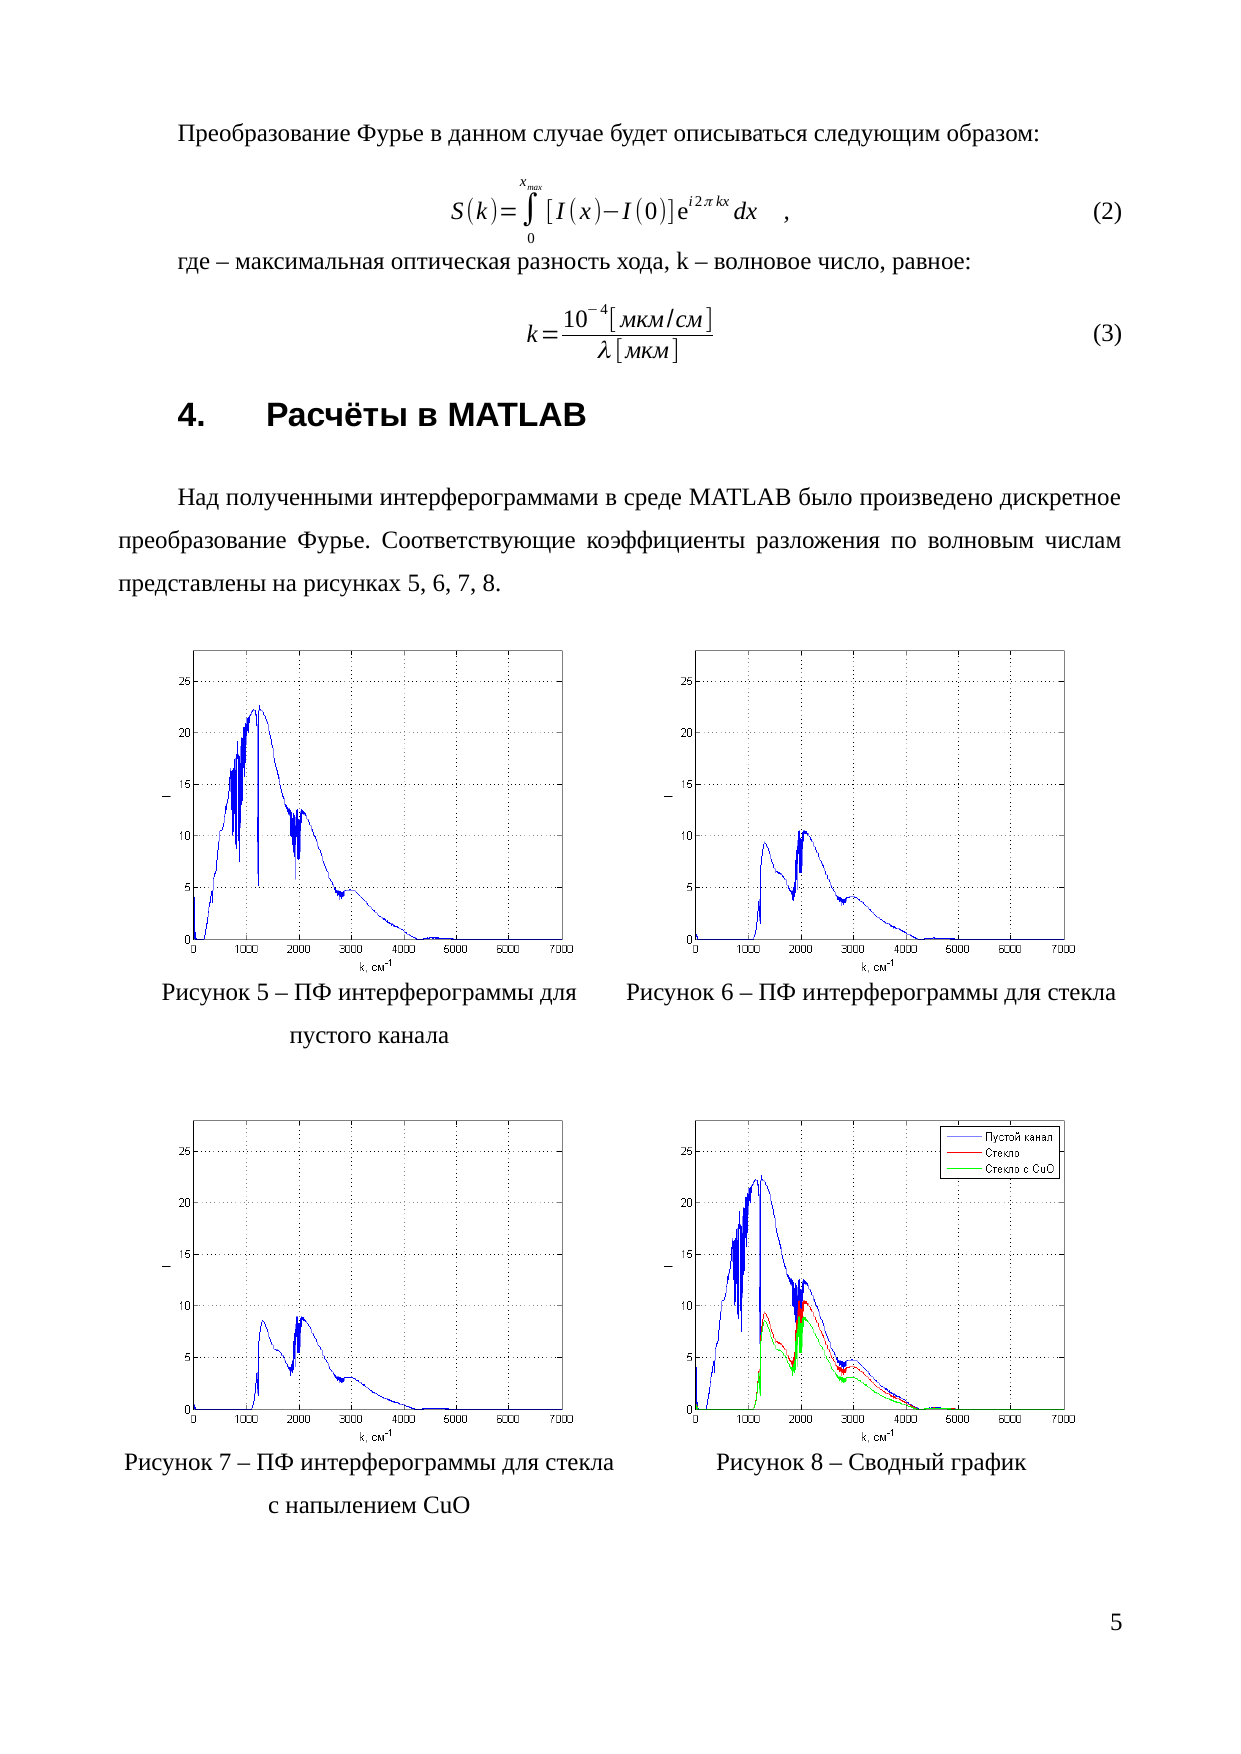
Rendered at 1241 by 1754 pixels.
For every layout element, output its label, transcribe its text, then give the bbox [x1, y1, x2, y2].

text Преобразование Фурье в данном случае будет описываться следующим образом: [118, 118, 1122, 147]
table_header Рисунок 6 – ПФ интерферограммы для стекла [620, 623, 1122, 1093]
text где – максимальная оптическая разность хода, k – волновое число, равное: [118, 246, 1122, 275]
text (3) [118, 301, 1122, 365]
picture [132, 1093, 606, 1448]
subtitle Расчёты в MATLAB [118, 394, 1122, 433]
text Над полученными интерферограммами в среде MATLAB было произведено дискретное преобразование Фурье. Соответствующие коэффициенты разложения по волновым числам представлены на рисунках 5, 6, 7, 8. [118, 482, 1122, 597]
table_header Рисунок 8 – Сводный график [620, 1093, 1122, 1563]
table_header Рисунок 5 – ПФ интерферограммы для пустого канала [118, 623, 620, 1093]
picture [132, 623, 606, 978]
picture [635, 1093, 1108, 1448]
picture [635, 623, 1108, 978]
text (2) [118, 173, 1122, 246]
table_header Рисунок 7 – ПФ интерферограммы для стекла с напылением CuO [118, 1093, 620, 1563]
